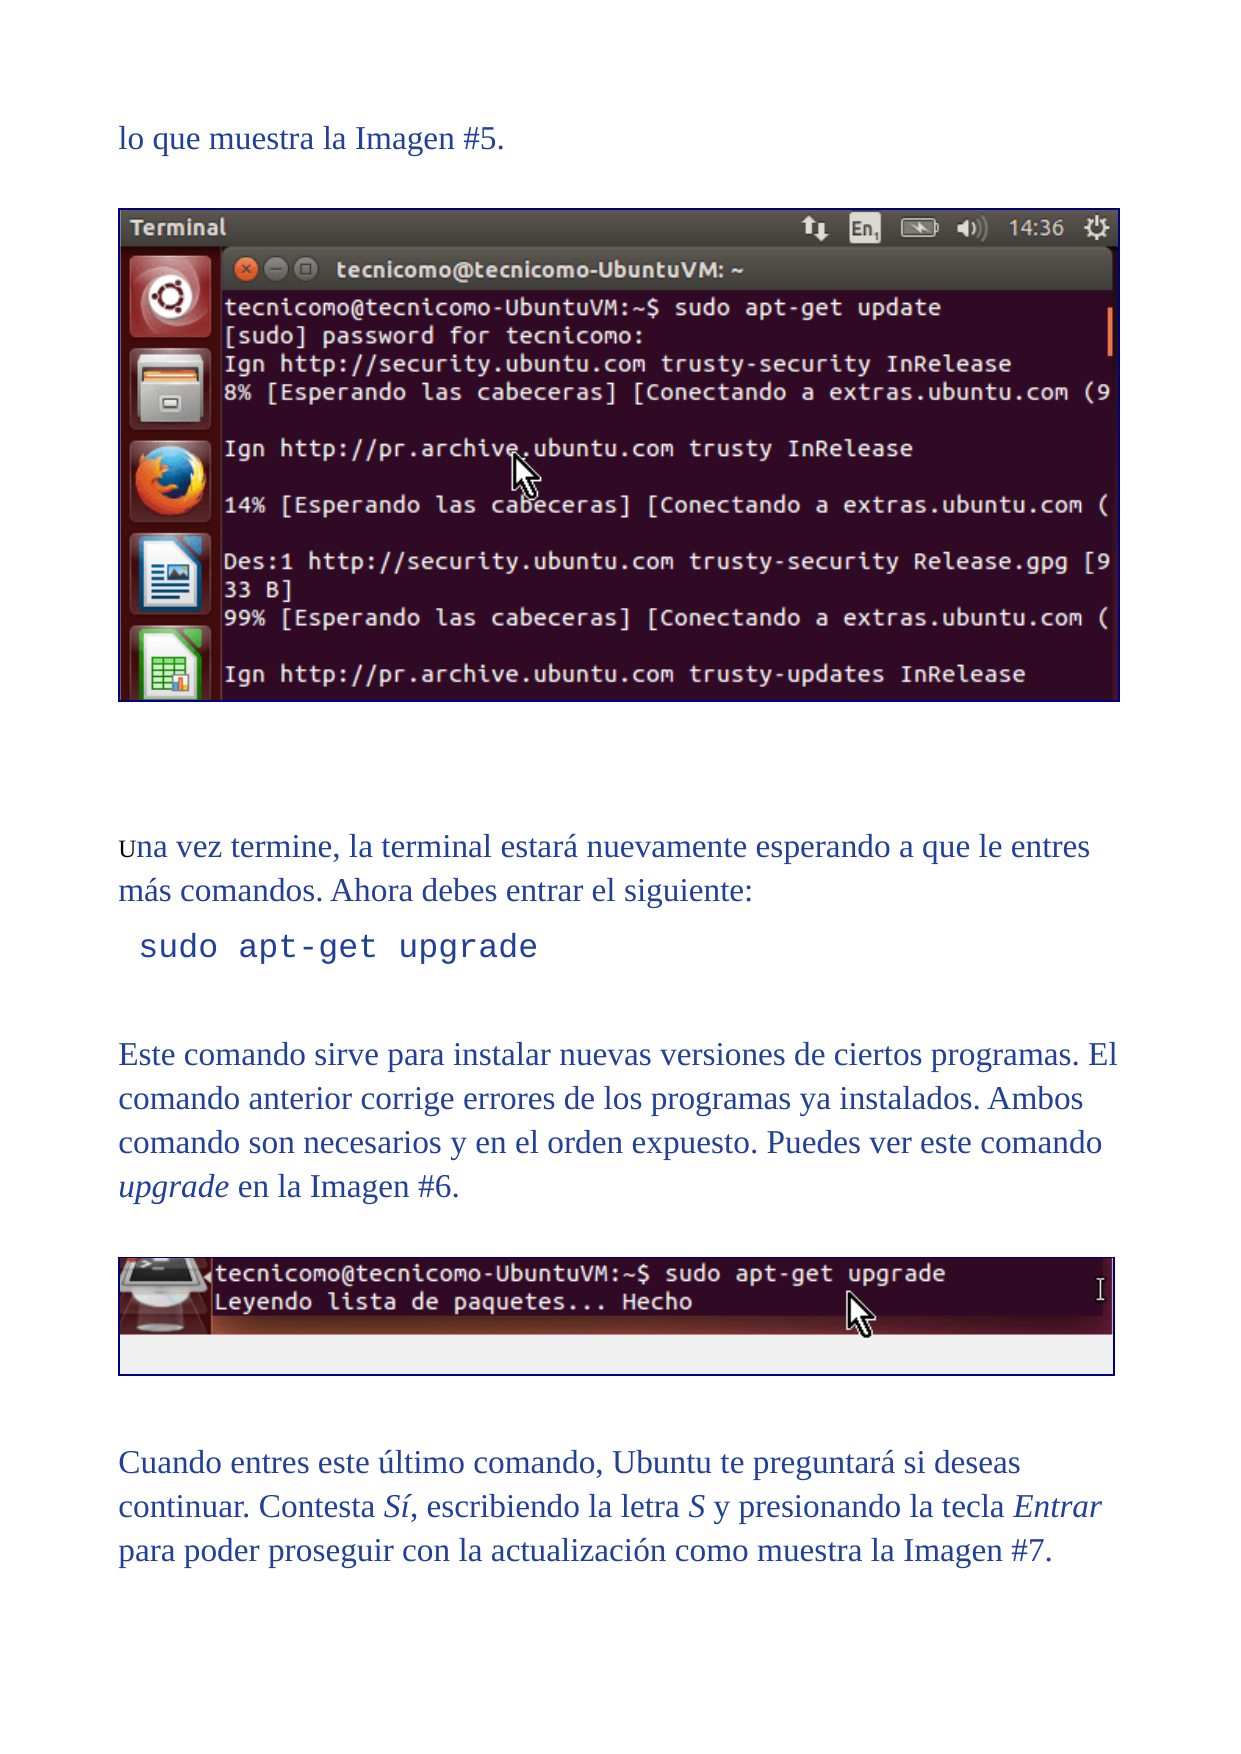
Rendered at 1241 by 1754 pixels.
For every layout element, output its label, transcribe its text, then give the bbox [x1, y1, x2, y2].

text Una vez termine, la terminal estará nuevamente esperando a que le entres más comandos. Ahora debes entrar el siguiente: [118, 827, 1122, 909]
text lo que muestra la Imagen #5. [118, 118, 1122, 189]
picture [120, 1258, 1113, 1374]
text Cuando entres este último comando, Ubuntu te preguntará si deseas continuar. Contesta Sí, escribiendo la letra S y presionando la tecla Entrar para poder proseguir con la actualización como muestra la Imagen #7. [118, 1442, 1122, 1601]
text Este comando sirve para instalar nuevas versiones de ciertos programas. El comando anterior corrige errores de los programas ya instalados. Ambos comando son necesarios y en el orden expuesto. Puedes ver este comando upgrade en la Imagen #6. [118, 1034, 1122, 1238]
picture [120, 210, 1118, 700]
text sudo apt-get upgrade [118, 929, 1122, 967]
